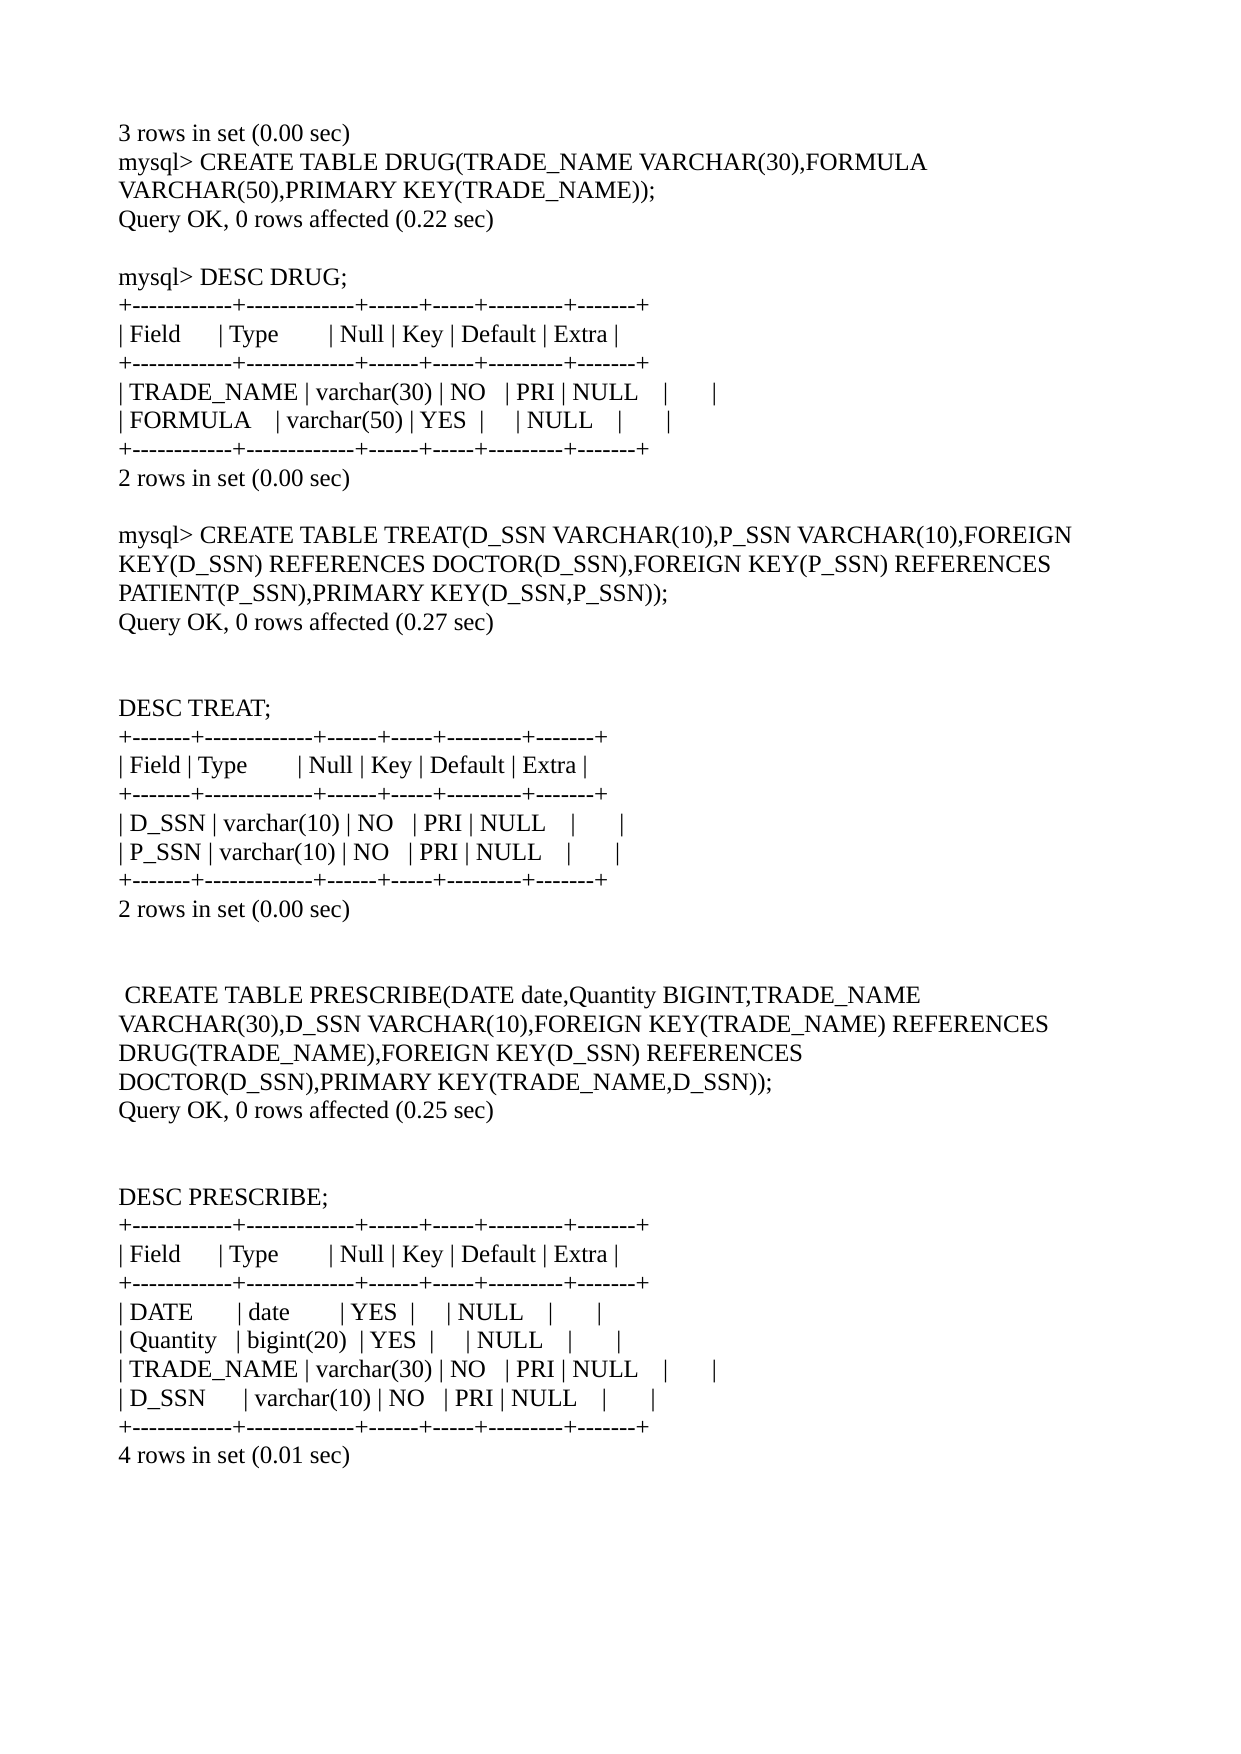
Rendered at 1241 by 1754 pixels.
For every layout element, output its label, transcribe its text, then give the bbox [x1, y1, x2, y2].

text CREATE TABLE PRESCRIBE(DATE date,Quantity BIGINT,TRADE_NAME VARCHAR(30),D_SSN VARCHAR(10),FOREIGN KEY(TRADE_NAME) REFERENCES DRUG(TRADE_NAME),FOREIGN KEY(D_SSN) REFERENCES DOCTOR(D_SSN),PRIMARY KEY(TRADE_NAME,D_SSN)); [118, 981, 1122, 1096]
text 2 rows in set (0.00 sec) [118, 894, 1122, 923]
text +-------+-------------+------+-----+---------+-------+ [118, 779, 1122, 808]
text +------------+-------------+------+-----+---------+-------+ [118, 348, 1122, 377]
text +------------+-------------+------+-----+---------+-------+ [118, 291, 1122, 319]
text | FORMULA | varchar(50) | YES | | NULL | | [118, 406, 1122, 434]
text | TRADE_NAME | varchar(30) | NO | PRI | NULL | | [118, 1354, 1122, 1383]
text | Field | Type | Null | Key | Default | Extra | [118, 751, 1122, 779]
text mysql> DESC DRUG; [118, 262, 1122, 291]
text Query OK, 0 rows affected (0.22 sec) [118, 204, 1122, 233]
text +-------+-------------+------+-----+---------+-------+ [118, 722, 1122, 751]
text DESC TREAT; [118, 693, 1122, 722]
text | Field | Type | Null | Key | Default | Extra | [118, 319, 1122, 348]
text mysql> CREATE TABLE TREAT(D_SSN VARCHAR(10),P_SSN VARCHAR(10),FOREIGN KEY(D_SSN) REFERENCES DOCTOR(D_SSN),FOREIGN KEY(P_SSN) REFERENCES PATIENT(P_SSN),PRIMARY KEY(D_SSN,P_SSN)); [118, 521, 1122, 607]
text +------------+-------------+------+-----+---------+-------+ [118, 1412, 1122, 1441]
text | D_SSN | varchar(10) | NO | PRI | NULL | | [118, 808, 1122, 837]
text 3 rows in set (0.00 sec) [118, 118, 1122, 147]
text | Quantity | bigint(20) | YES | | NULL | | [118, 1326, 1122, 1354]
text Query OK, 0 rows affected (0.25 sec) [118, 1096, 1122, 1124]
text | DATE | date | YES | | NULL | | [118, 1297, 1122, 1326]
text +-------+-------------+------+-----+---------+-------+ [118, 866, 1122, 894]
text | TRADE_NAME | varchar(30) | NO | PRI | NULL | | [118, 377, 1122, 406]
text Query OK, 0 rows affected (0.27 sec) [118, 607, 1122, 636]
text 2 rows in set (0.00 sec) [118, 463, 1122, 492]
text | P_SSN | varchar(10) | NO | PRI | NULL | | [118, 837, 1122, 866]
text 4 rows in set (0.01 sec) [118, 1441, 1122, 1469]
text DESC PRESCRIBE; [118, 1182, 1122, 1211]
text | D_SSN | varchar(10) | NO | PRI | NULL | | [118, 1383, 1122, 1412]
text +------------+-------------+------+-----+---------+-------+ [118, 1211, 1122, 1239]
text mysql> CREATE TABLE DRUG(TRADE_NAME VARCHAR(30),FORMULA VARCHAR(50),PRIMARY KEY(TRADE_NAME)); [118, 147, 1122, 204]
text +------------+-------------+------+-----+---------+-------+ [118, 434, 1122, 463]
text +------------+-------------+------+-----+---------+-------+ [118, 1268, 1122, 1297]
text | Field | Type | Null | Key | Default | Extra | [118, 1239, 1122, 1268]
